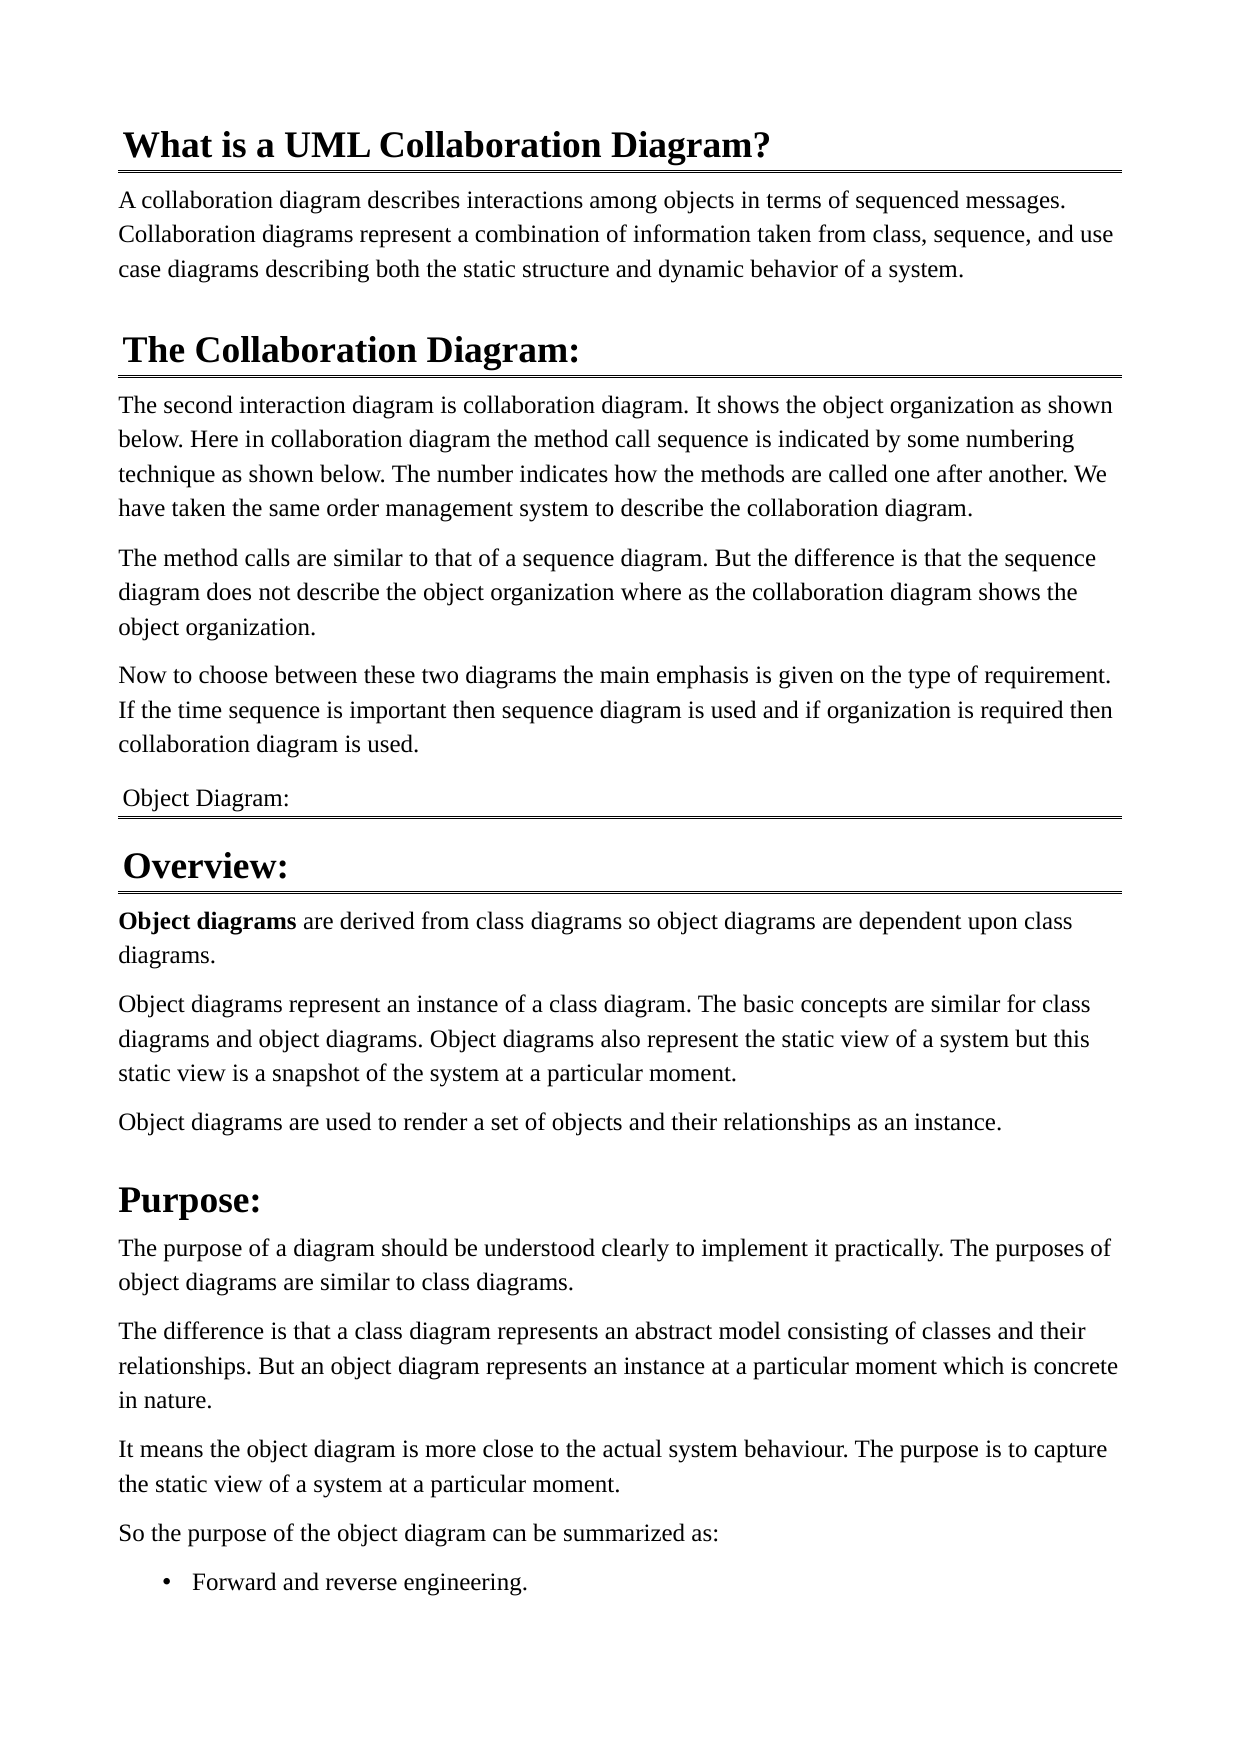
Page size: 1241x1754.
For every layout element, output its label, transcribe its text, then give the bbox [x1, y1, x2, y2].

text The purpose of a diagram should be understood clearly to implement it practically. The purposes of object diagrams are similar to class diagrams. [118, 1233, 1122, 1296]
text Object diagrams represent an instance of a class diagram. The basic concepts are similar for class diagrams and object diagrams. Object diagrams also represent the static view of a system but this static view is a snapshot of the system at a particular moment. [118, 989, 1122, 1087]
text Object Diagram: [118, 779, 1122, 816]
text Object diagrams are used to render a set of objects and their relationships as an instance. [118, 1107, 1122, 1136]
text The second interaction diagram is collaboration diagram. It shows the object organization as shown below. Here in collaboration diagram the method call sequence is indicated by some numbering technique as shown below. The number indicates how the methods are called one after another. We have taken the same order management system to describe the collaboration diagram. [118, 390, 1122, 522]
text So the purpose of the object diagram can be summarized as: [118, 1518, 1122, 1547]
list Forward and reverse engineering. [162, 1567, 1122, 1596]
text Object diagrams are derived from class diagrams so object diagrams are dependent upon class diagrams. [118, 906, 1122, 969]
subtitle What is a UML Collaboration Diagram? [118, 118, 1122, 170]
text The method calls are similar to that of a sequence diagram. But the difference is that the sequence diagram does not describe the object organization where as the collaboration diagram shows the object organization. [118, 543, 1122, 640]
text It means the object diagram is more close to the actual system behaviour. The purpose is to capture the static view of a system at a particular moment. [118, 1434, 1122, 1498]
subtitle Purpose: [118, 1177, 1122, 1220]
subtitle The Collaboration Diagram: [118, 323, 1122, 375]
text The difference is that a class diagram represents an abstract model consisting of classes and their relationships. But an object diagram represents an instance at a particular moment which is concrete in nature. [118, 1316, 1122, 1414]
text Now to choose between these two diagrams the main emphasis is given on the type of requirement. If the time sequence is important then sequence diagram is used and if organization is required then collaboration diagram is used. [118, 661, 1122, 758]
subtitle Overview: [118, 839, 1122, 891]
text A collaboration diagram describes interactions among objects in terms of sequenced messages. Collaboration diagrams represent a combination of information taken from class, sequence, and use case diagrams describing both the static structure and dynamic behavior of a system. [118, 185, 1122, 282]
